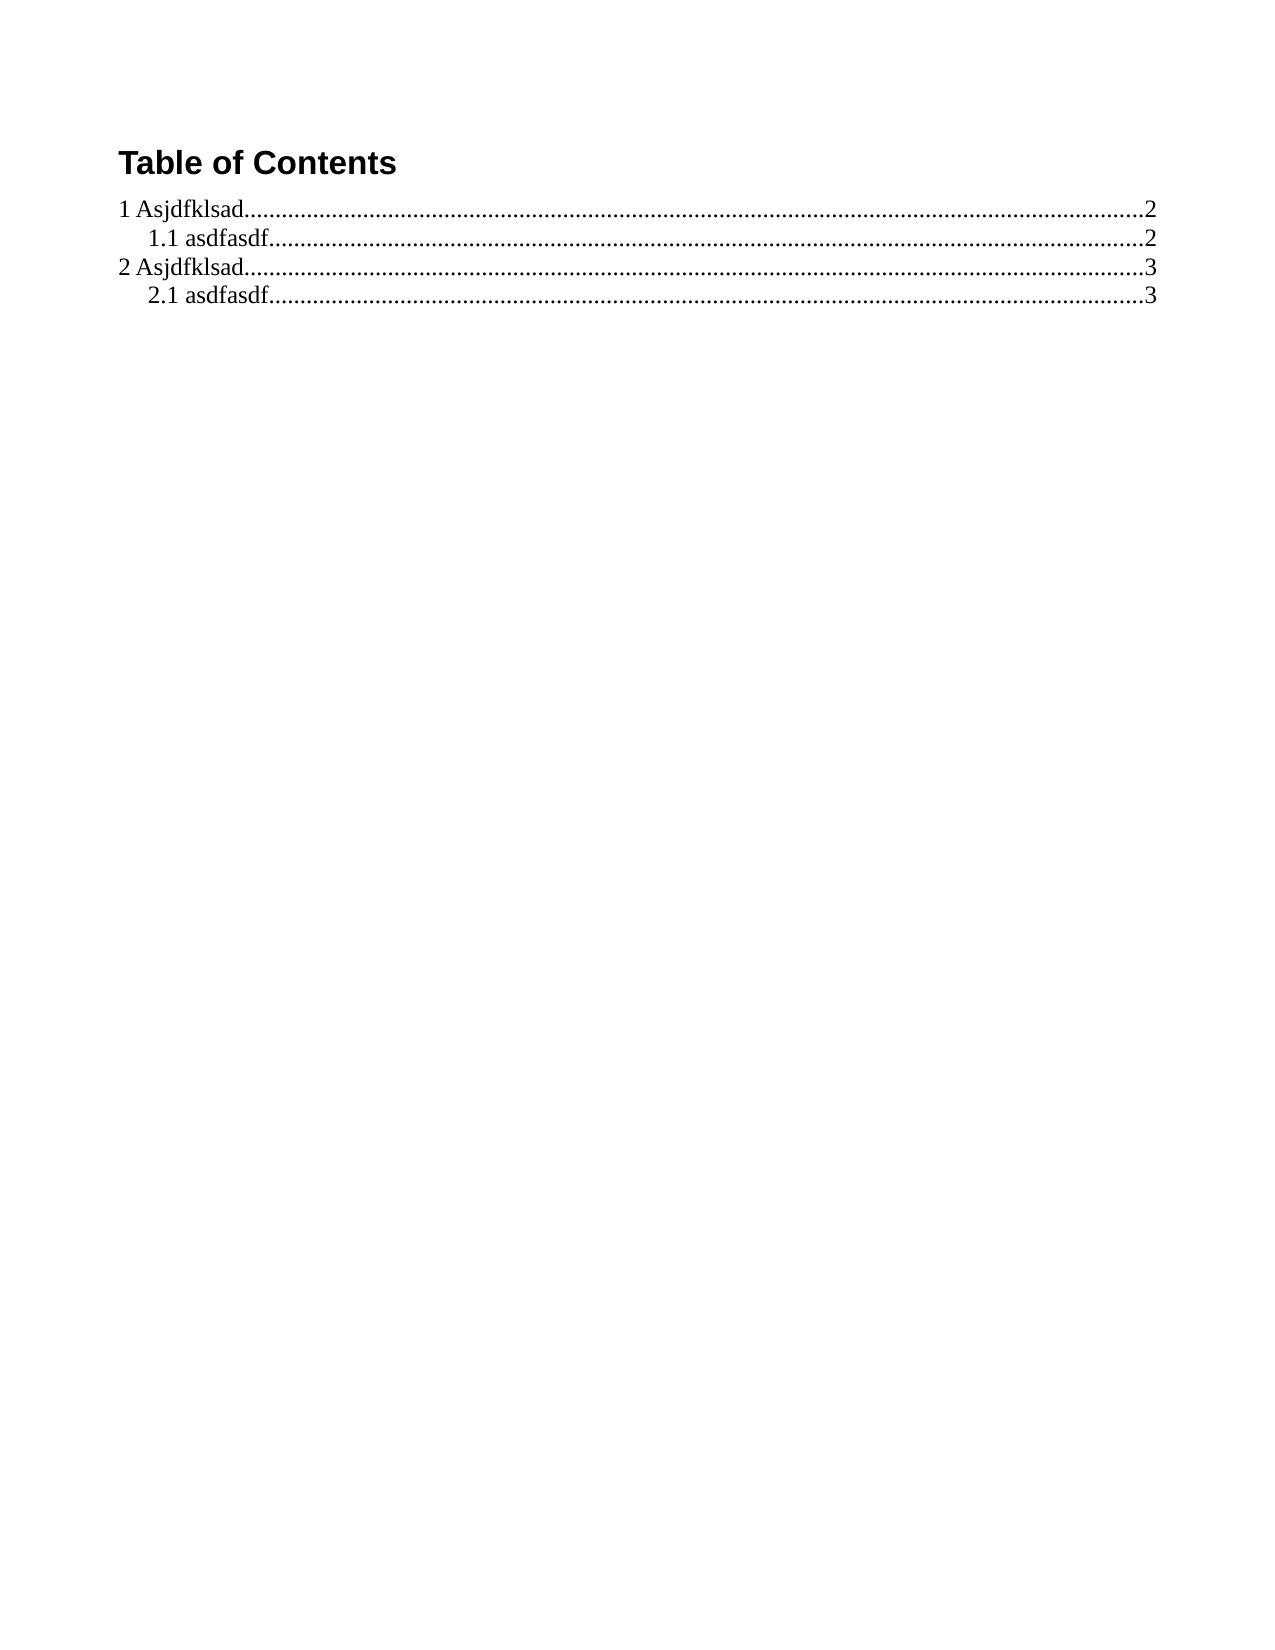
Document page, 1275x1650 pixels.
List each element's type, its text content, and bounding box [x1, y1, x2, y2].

text 1 Asjdfklsad 2 [118, 194, 1157, 223]
text 2 Asjdfklsad 3 [118, 252, 1157, 280]
text 2.1 asdfasdf 3 [148, 280, 1157, 309]
subtitle Table of Contents [118, 143, 1157, 182]
text 1.1 asdfasdf 2 [148, 223, 1157, 252]
